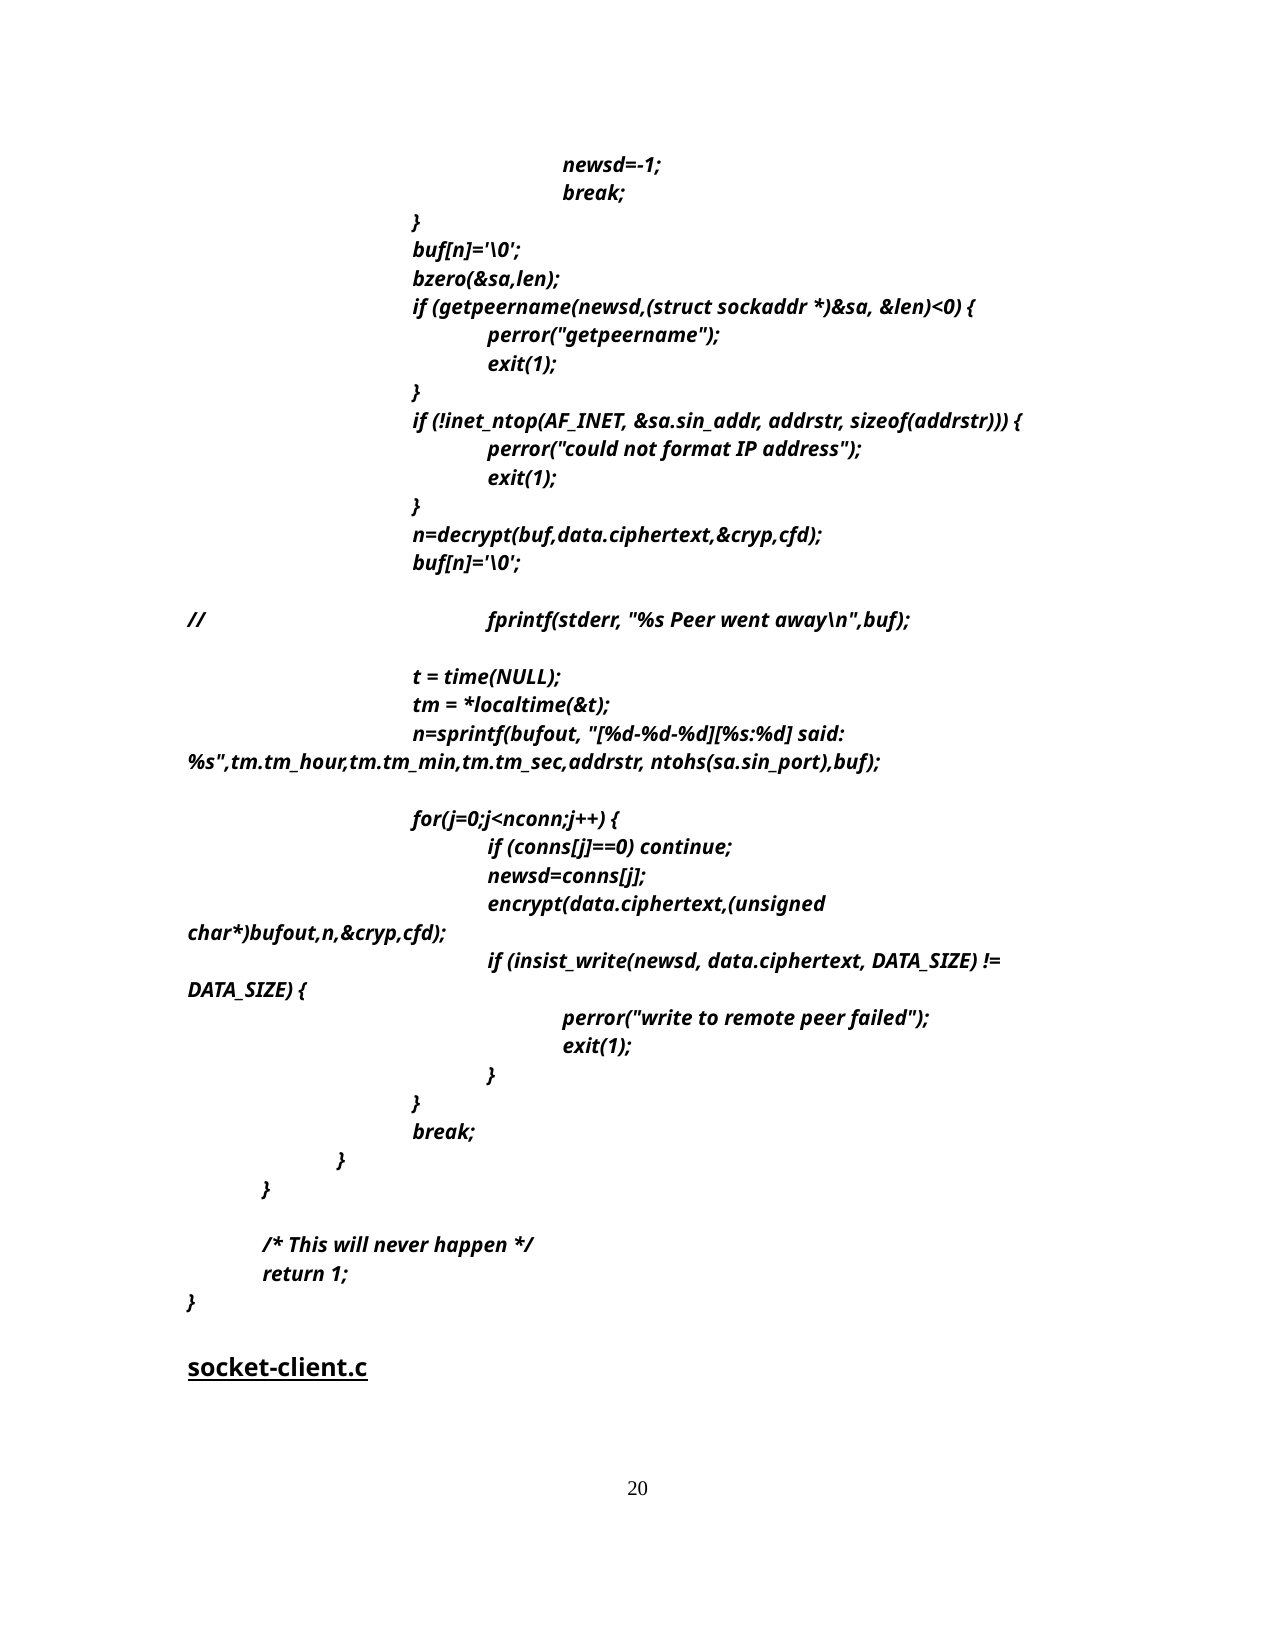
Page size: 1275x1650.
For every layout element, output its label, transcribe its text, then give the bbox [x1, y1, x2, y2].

text if (conns[j]==0) continue; [187, 832, 1087, 861]
text encrypt(data.ciphertext,(unsigned char*)bufout,n,&cryp,cfd); [187, 889, 1087, 946]
text // fprintf(stderr, "%s Peer went away\n",buf); [187, 605, 1087, 633]
text exit(1); [187, 463, 1087, 491]
text } [187, 1060, 1087, 1088]
text } [187, 1174, 1087, 1202]
text } [187, 1088, 1087, 1117]
text t = time(NULL); [187, 662, 1087, 690]
text break; [187, 1117, 1087, 1145]
text perror("write to remote peer failed"); [187, 1003, 1087, 1032]
text buf[n]='\0'; [187, 235, 1087, 264]
text bzero(&sa,len); [187, 264, 1087, 292]
text } [187, 1287, 1087, 1316]
text } [187, 207, 1087, 235]
text for(j=0;j<nconn;j++) { [187, 804, 1087, 832]
text if (getpeername(newsd,(struct sockaddr *)&sa, &len)<0) { [187, 292, 1087, 321]
text break; [187, 178, 1087, 207]
text if (!inet_ntop(AF_INET, &sa.sin_addr, addrstr, sizeof(addrstr))) { [187, 406, 1087, 434]
text n=sprintf(bufout, "[%d-%d-%d][%s:%d] said: %s",tm.tm_hour,tm.tm_min,tm.tm_sec,addrstr, ntohs(sa.sin_port),buf); [187, 719, 1087, 776]
text perror("getpeername"); [187, 321, 1087, 349]
text socket-client.c [187, 1350, 1087, 1384]
text newsd=conns[j]; [187, 861, 1087, 889]
text if (insist_write(newsd, data.ciphertext, DATA_SIZE) != DATA_SIZE) { [187, 946, 1087, 1003]
text buf[n]='\0'; [187, 548, 1087, 577]
text perror("could not format IP address"); [187, 434, 1087, 463]
text return 1; [187, 1259, 1087, 1287]
text n=decrypt(buf,data.ciphertext,&cryp,cfd); [187, 520, 1087, 548]
text } [187, 377, 1087, 406]
text tm = *localtime(&t); [187, 690, 1087, 719]
text exit(1); [187, 1032, 1087, 1060]
text newsd=-1; [187, 150, 1087, 178]
text exit(1); [187, 349, 1087, 377]
text } [187, 1145, 1087, 1174]
text /* This will never happen */ [187, 1231, 1087, 1259]
text } [187, 491, 1087, 520]
